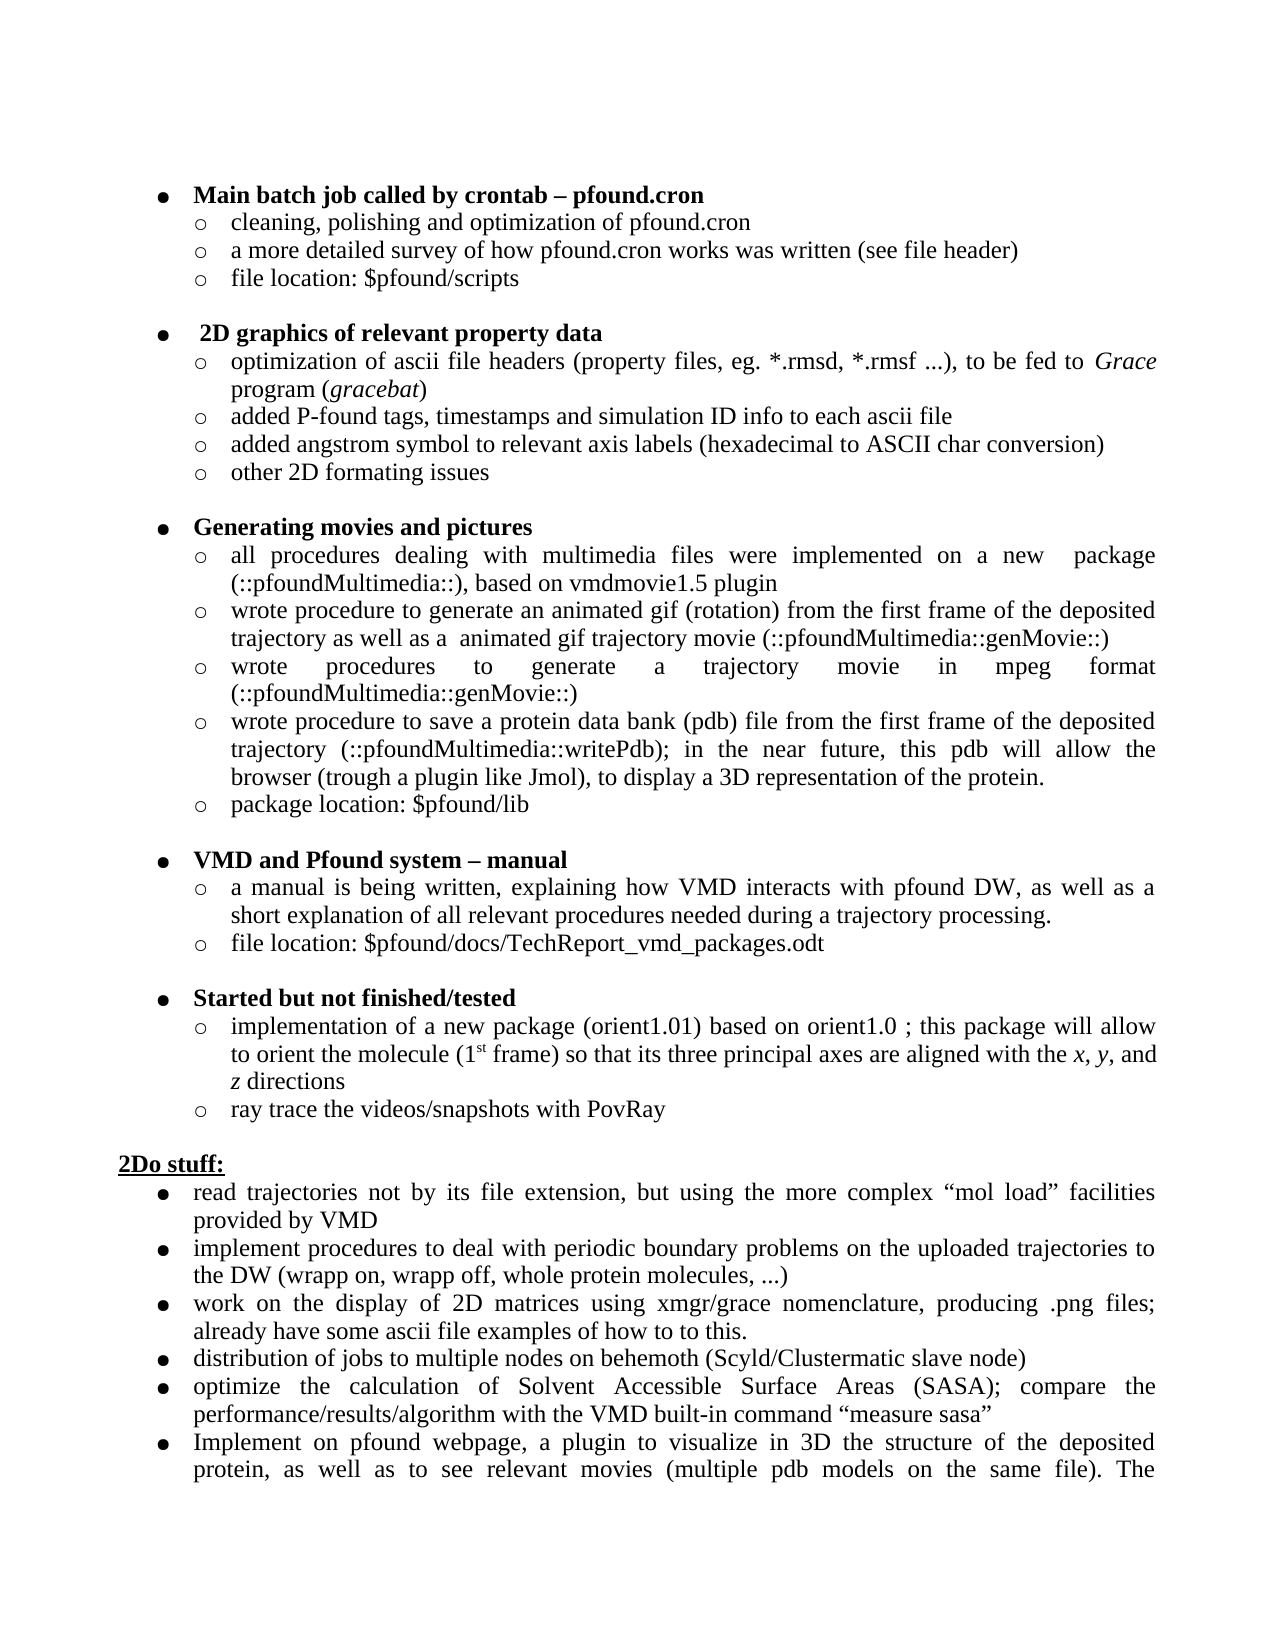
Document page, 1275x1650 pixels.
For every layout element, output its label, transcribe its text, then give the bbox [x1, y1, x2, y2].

list cleaning, polishing and optimization of pfound.cron [193, 208, 1157, 236]
list package location: $pfound/lib [193, 790, 1157, 818]
list Main batch job called by crontab – pfound.cron [156, 181, 1157, 208]
list a more detailed survey of how pfound.cron works was written (see file header) [193, 236, 1157, 264]
list Started but not finished/tested [156, 984, 1157, 1012]
list distribution of jobs to multiple nodes on behemoth (Scyld/Clustermatic slave node) [156, 1344, 1157, 1372]
list wrote procedure to generate an animated gif (rotation) from the first frame of the deposited trajectory as well as a animated gif trajectory movie (::pfoundMultimedia::genMovie::) [193, 596, 1157, 652]
text 2Do stuff: [118, 1151, 1157, 1178]
list file location: $pfound/scripts [193, 264, 1157, 292]
list wrote procedures to generate a trajectory movie in mpeg format (::pfoundMultimedia::genMovie::) [193, 652, 1157, 707]
list added angstrom symbol to relevant axis labels (hexadecimal to ASCII char conversion) [193, 430, 1157, 458]
list a manual is being written, explaining how VMD interacts with pfound DW, as well as a short explanation of all relevant procedures needed during a trajectory processing. [193, 873, 1157, 929]
list ray trace the videos/snapshots with PovRay [193, 1095, 1157, 1123]
list all procedures dealing with multimedia files were implemented on a new package (::pfoundMultimedia::), based on vmdmovie1.5 plugin [193, 541, 1157, 596]
list other 2D formating issues [193, 458, 1157, 486]
list optimize the calculation of Solvent Accessible Surface Areas (SASA); compare the performance/results/algorithm with the VMD built-in command “measure sasa” [156, 1372, 1157, 1428]
list implementation of a new package (orient1.01) based on orient1.0 ; this package will allow to orient the molecule (1st frame) so that its three principal axes are aligned with the x, y, and z directions [193, 1012, 1157, 1095]
list work on the display of 2D matrices using xmgr/grace nomenclature, producing .png files; already have some ascii file examples of how to to this. [156, 1289, 1157, 1344]
list read trajectories not by its file extension, but using the more complex “mol load” facilities provided by VMD [156, 1178, 1157, 1234]
list added P-found tags, timestamps and simulation ID info to each ascii file [193, 402, 1157, 430]
list wrote procedure to save a protein data bank (pdb) file from the first frame of the deposited trajectory (::pfoundMultimedia::writePdb); in the near future, this pdb will allow the browser (trough a plugin like Jmol), to display a 3D representation of the protein. [193, 707, 1157, 790]
list Implement on pfound webpage, a plugin to visualize in 3D the structure of the deposited protein, as well as to see relevant movies (multiple pdb models on the same file). The [156, 1428, 1157, 1483]
list file location: $pfound/docs/TechReport_vmd_packages.odt [193, 929, 1157, 957]
list Generating movies and pictures [156, 513, 1157, 541]
list VMD and Pfound system – manual [156, 846, 1157, 873]
list 2D graphics of relevant property data [156, 319, 1157, 347]
list optimization of ascii file headers (property files, eg. *.rmsd, *.rmsf ...), to be fed to Grace program (gracebat) [193, 347, 1157, 402]
list implement procedures to deal with periodic boundary problems on the uploaded trajectories to the DW (wrapp on, wrapp off, whole protein molecules, ...) [156, 1234, 1157, 1289]
